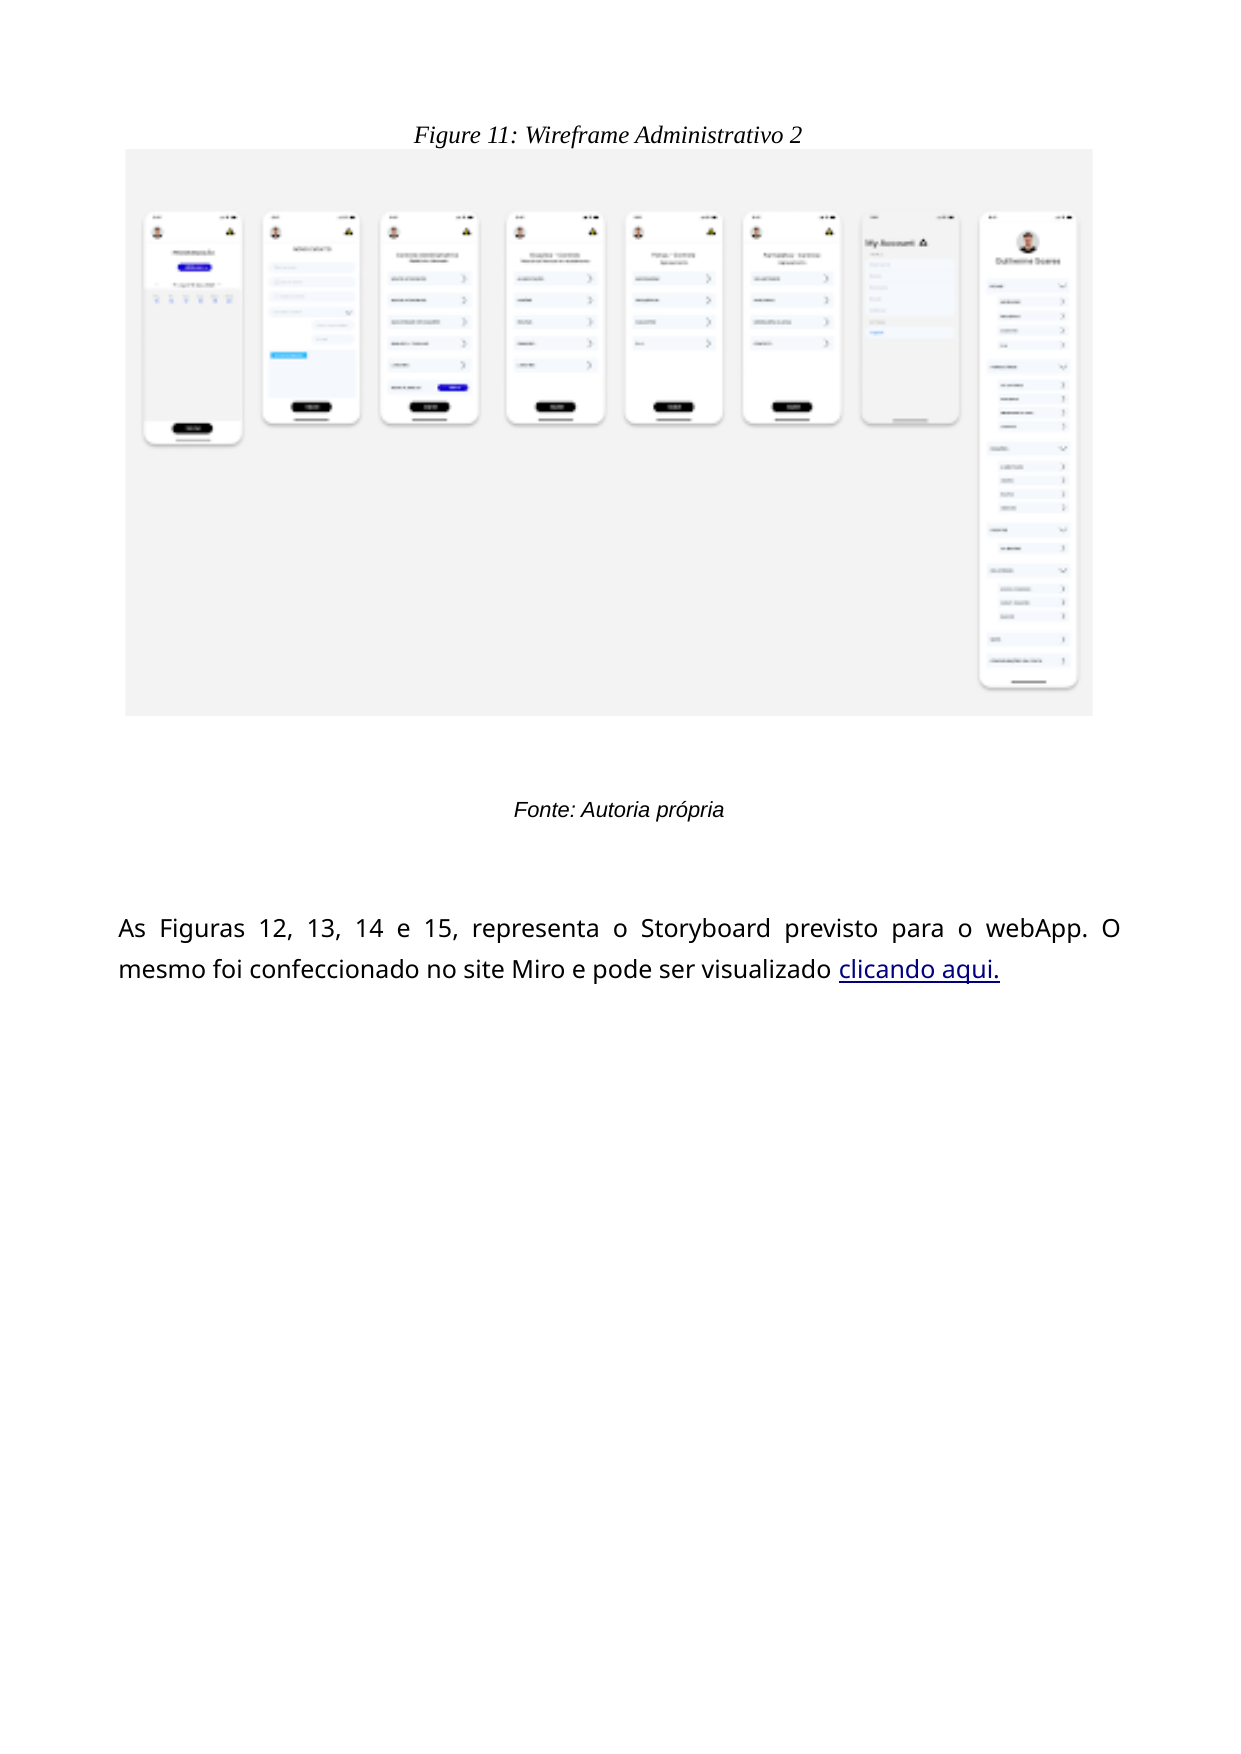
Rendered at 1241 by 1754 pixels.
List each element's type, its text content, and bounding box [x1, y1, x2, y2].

text As Figuras 12, 13, 14 e 15, representa o Storyboard previsto para o webApp. O mesmo foi confeccionado no site Miro e pode ser visualizado clicando aqui. [118, 911, 1122, 986]
text Fonte: Autoria própria [118, 797, 1122, 822]
picture [125, 149, 1093, 716]
text Figure 11: Wireframe Administrativo 2 [125, 120, 1093, 149]
